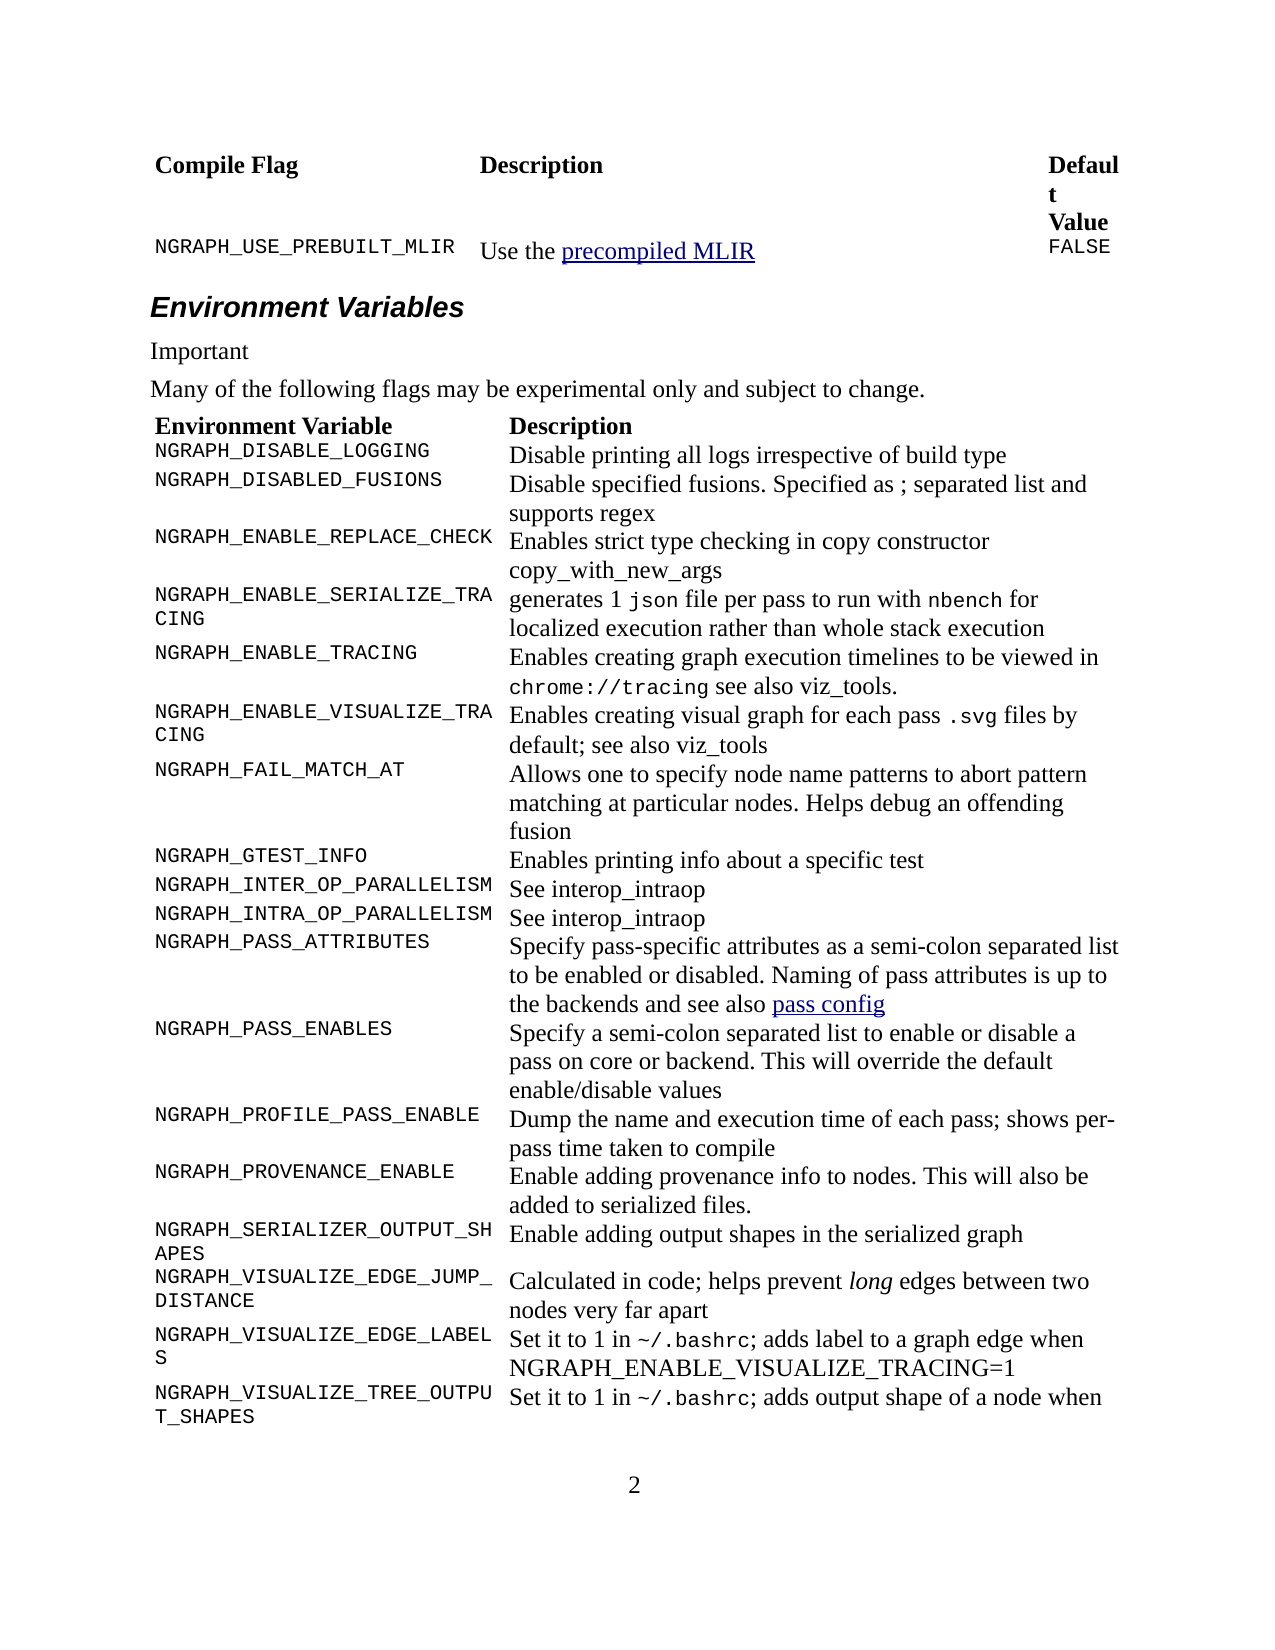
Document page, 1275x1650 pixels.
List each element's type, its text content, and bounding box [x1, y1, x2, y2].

table_cell NGRAPH_USE_PREBUILT_MLIR [150, 236, 475, 265]
table_cell Disable specified fusions. Specified as ; separated list and supports regex [505, 469, 1125, 526]
text Important [150, 336, 1125, 365]
table_cell NGRAPH_ENABLE_TRACING [150, 642, 504, 701]
table_cell NGRAPH_ENABLE_SERIALIZE_TRACING [150, 584, 504, 642]
table_header Compile Flag [150, 150, 475, 236]
table_cell NGRAPH_PROVENANCE_ENABLE [150, 1161, 504, 1219]
table_cell Enables creating graph execution timelines to be viewed in chrome://tracing see also viz_tools. [505, 642, 1125, 701]
table_header Description [505, 411, 1125, 440]
table_cell NGRAPH_FAIL_MATCH_AT [150, 759, 504, 845]
table_cell Disable printing all logs irrespective of build type [505, 440, 1125, 469]
table_cell Enable adding provenance info to nodes. This will also be added to serialized files. [505, 1161, 1125, 1219]
table_header Description [475, 150, 1044, 236]
table_cell Enables creating visual graph for each pass .svg files by default; see also viz_tools [505, 701, 1125, 759]
table_cell NGRAPH_PROFILE_PASS_ENABLE [150, 1104, 504, 1161]
table_cell See interop_intraop [505, 874, 1125, 903]
table_cell NGRAPH_ENABLE_REPLACE_CHECK [150, 526, 504, 584]
table_cell Specify a semi-colon separated list to enable or disable a pass on core or backend. This will override the default enable/disable values [505, 1018, 1125, 1104]
table_cell Use the precompiled MLIR [475, 236, 1044, 265]
table_cell NGRAPH_DISABLE_LOGGING [150, 440, 504, 469]
table_cell NGRAPH_VISUALIZE_TREE_OUTPUT_SHAPES [150, 1382, 504, 1429]
text Many of the following flags may be experimental only and subject to change. [150, 374, 1125, 402]
table_cell NGRAPH_INTER_OP_PARALLELISM [150, 874, 504, 903]
table_cell NGRAPH_ENABLE_VISUALIZE_TRACING [150, 701, 504, 759]
table_cell NGRAPH_PASS_ENABLES [150, 1018, 504, 1104]
subtitle Environment Variables [150, 290, 1125, 323]
table_cell See interop_intraop [505, 903, 1125, 931]
table_cell Enables printing info about a specific test [505, 845, 1125, 874]
table_cell NGRAPH_DISABLED_FUSIONS [150, 469, 504, 526]
table_cell Calculated in code; helps prevent long edges between two nodes very far apart [505, 1266, 1125, 1324]
table_cell Dump the name and execution time of each pass; shows per-pass time taken to compile [505, 1104, 1125, 1161]
table_cell NGRAPH_GTEST_INFO [150, 845, 504, 874]
table_cell NGRAPH_VISUALIZE_EDGE_LABELS [150, 1324, 504, 1382]
table_cell Set it to 1 in ~/.bashrc; adds output shape of a node when [505, 1382, 1125, 1429]
table_header Default Value [1044, 150, 1125, 236]
table_cell NGRAPH_VISUALIZE_EDGE_JUMP_DISTANCE [150, 1266, 504, 1324]
table_cell NGRAPH_SERIALIZER_OUTPUT_SHAPES [150, 1219, 504, 1266]
table_cell FALSE [1044, 236, 1125, 265]
table_cell Enable adding output shapes in the serialized graph [505, 1219, 1125, 1266]
table_header Environment Variable [150, 411, 504, 440]
table_cell NGRAPH_INTRA_OP_PARALLELISM [150, 903, 504, 931]
table_cell Allows one to specify node name patterns to abort pattern matching at particular nodes. Helps debug an offending fusion [505, 759, 1125, 845]
table_cell NGRAPH_PASS_ATTRIBUTES [150, 931, 504, 1018]
table_cell Specify pass-specific attributes as a semi-colon separated list to be enabled or disabled. Naming of pass attributes is up to the backends and see also pass config [505, 931, 1125, 1018]
table_cell Set it to 1 in ~/.bashrc; adds label to a graph edge when NGRAPH_ENABLE_VISUALIZE_TRACING=1 [505, 1324, 1125, 1382]
table_cell generates 1 json file per pass to run with nbench for localized execution rather than whole stack execution [505, 584, 1125, 642]
table_cell Enables strict type checking in copy constructor copy_with_new_args [505, 526, 1125, 584]
